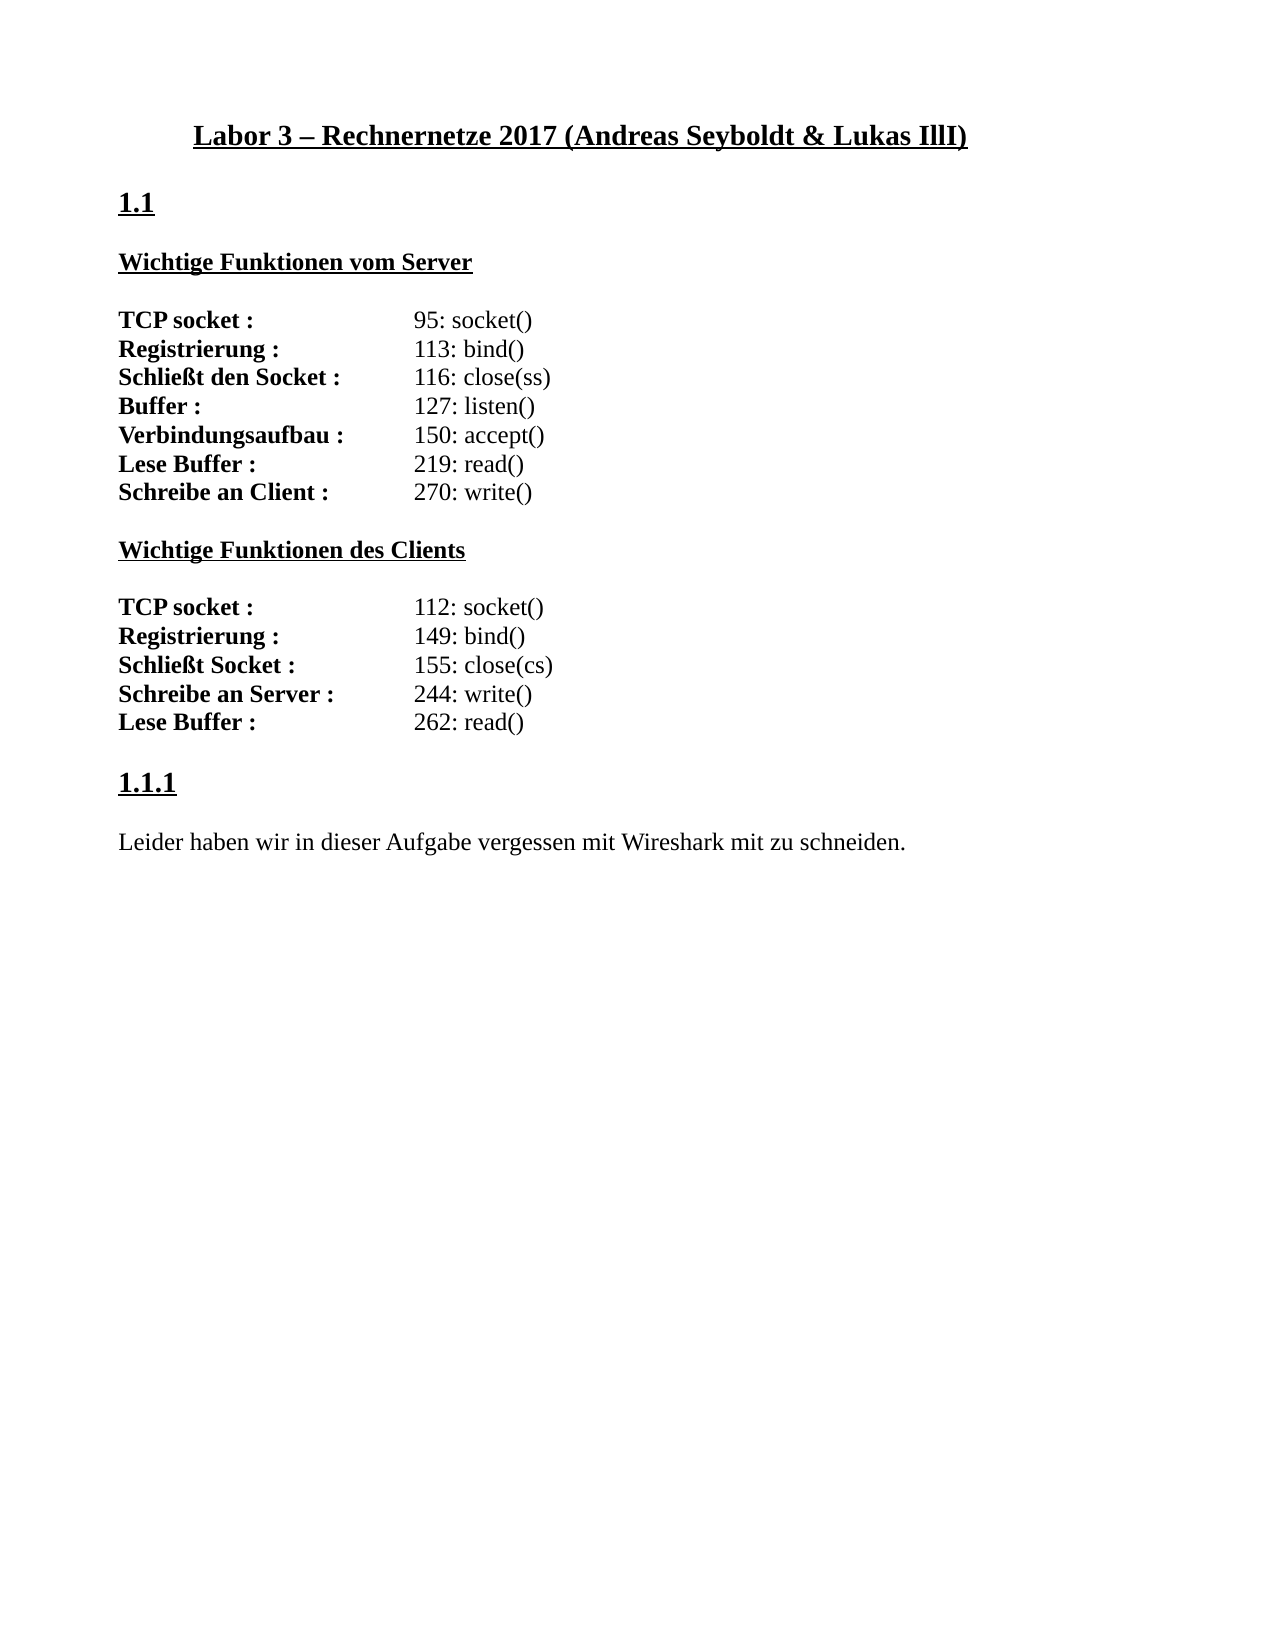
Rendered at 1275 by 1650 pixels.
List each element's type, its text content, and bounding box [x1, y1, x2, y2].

text Wichtige Funktionen des Clients [118, 535, 1157, 564]
text Lese Buffer : 219: read() [118, 449, 1157, 477]
text Verbindungsaufbau : 150: accept() [118, 420, 1157, 449]
text Wichtige Funktionen vom Server [118, 247, 1157, 276]
text 1.1.1 [118, 765, 1157, 798]
text Leider haben wir in dieser Aufgabe vergessen mit Wireshark mit zu schneiden. [118, 827, 1157, 856]
list Labor 3 – Rechnernetze 2017 (Andreas Seyboldt & Lukas IllI) [156, 118, 1157, 152]
text TCP socket : 112: socket() [118, 592, 1157, 621]
text Schließt den Socket : 116: close(ss) [118, 362, 1157, 391]
text Schreibe an Server : 244: write() [118, 679, 1157, 707]
text Registrierung : 149: bind() [118, 621, 1157, 650]
text Buffer : 127: listen() [118, 391, 1157, 420]
text 1.1 [118, 185, 1157, 219]
text Registrierung : 113: bind() [118, 334, 1157, 362]
text TCP socket : 95: socket() [118, 305, 1157, 334]
text Lese Buffer : 262: read() [118, 707, 1157, 736]
text Schließt Socket : 155: close(cs) [118, 650, 1157, 679]
text Schreibe an Client : 270: write() [118, 477, 1157, 506]
